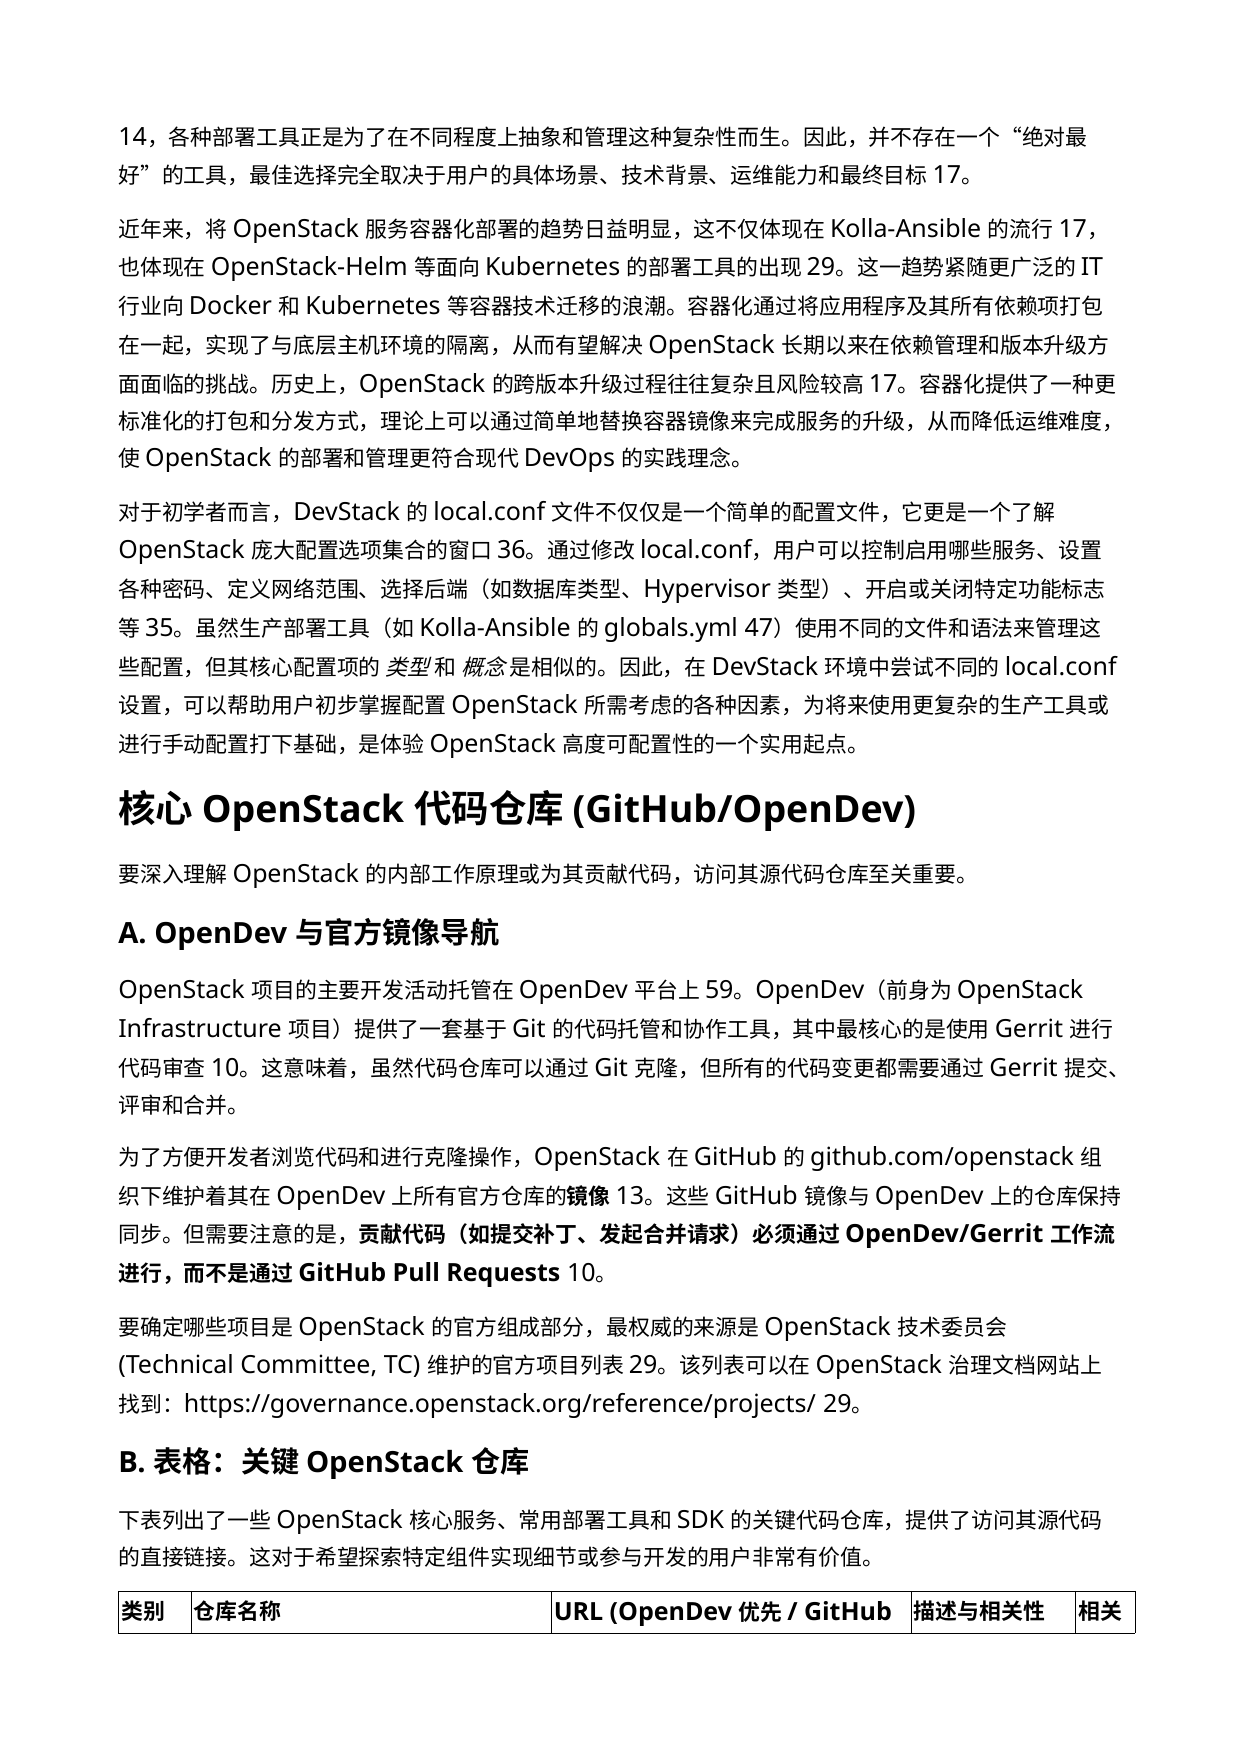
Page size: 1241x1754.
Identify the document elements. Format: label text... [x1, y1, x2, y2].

subtitle 核心 OpenStack 代码仓库 (GitHub/OpenDev) [118, 779, 1122, 834]
table_header URL (OpenDev 优先 / GitHub [552, 1592, 911, 1632]
text 要深入理解 OpenStack 的内部工作原理或为其贡献代码，访问其源代码仓库至关重要。 [118, 856, 1122, 890]
table_header 仓库名称 [192, 1592, 551, 1632]
text 为了方便开发者浏览代码和进行克隆操作，OpenStack 在 GitHub 的 github.com/openstack 组织下维护着其在 OpenDev 上所有官方仓库的镜像 13。这些 GitHub 镜像与 OpenDev 上的仓库保持同步。但需要注意的是，贡献代码（如提交补丁、发起合并请求）必须通过 OpenDev/Gerrit 工作流进行，而不是通过 GitHub Pull Requests 10。 [118, 1138, 1122, 1289]
text 14，各种部署工具正是为了在不同程度上抽象和管理这种复杂性而生。因此，并不存在一个“绝对最好”的工具，最佳选择完全取决于用户的具体场景、技术背景、运维能力和最终目标 17。 [118, 118, 1122, 191]
text 要确定哪些项目是 OpenStack 的官方组成部分，最权威的来源是 OpenStack 技术委员会 (Technical Committee, TC) 维护的官方项目列表 29。该列表可以在 OpenStack 治理文档网站上找到：https://governance.openstack.org/reference/projects/ 29。 [118, 1308, 1122, 1420]
subtitle B. 表格：关键 OpenStack 仓库 [118, 1439, 1122, 1481]
text 近年来，将 OpenStack 服务容器化部署的趋势日益明显，这不仅体现在 Kolla-Ansible 的流行 17，也体现在 OpenStack-Helm 等面向 Kubernetes 的部署工具的出现 29。这一趋势紧随更广泛的 IT 行业向 Docker 和 Kubernetes 等容器技术迁移的浪潮。容器化通过将应用程序及其所有依赖项打包在一起，实现了与底层主机环境的隔离，从而有望解决 OpenStack 长期以来在依赖管理和版本升级方面面临的挑战。历史上，OpenStack 的跨版本升级过程往往复杂且风险较高 17。容器化提供了一种更标准化的打包和分发方式，理论上可以通过简单地替换容器镜像来完成服务的升级，从而降低运维难度，使 OpenStack 的部署和管理更符合现代 DevOps 的实践理念。 [118, 210, 1122, 474]
text 对于初学者而言，DevStack 的 local.conf 文件不仅仅是一个简单的配置文件，它更是一个了解 OpenStack 庞大配置选项集合的窗口 36。通过修改 local.conf，用户可以控制启用哪些服务、设置各种密码、定义网络范围、选择后端（如数据库类型、Hypervisor 类型）、开启或关闭特定功能标志等 35。虽然生产部署工具（如 Kolla-Ansible 的 globals.yml 47）使用不同的文件和语法来管理这些配置，但其核心配置项的 类型 和 概念 是相似的。因此，在 DevStack 环境中尝试不同的 local.conf 设置，可以帮助用户初步掌握配置 OpenStack 所需考虑的各种因素，为将来使用更复杂的生产工具或进行手动配置打下基础，是体验 OpenStack 高度可配置性的一个实用起点。 [118, 493, 1122, 760]
subtitle A. OpenDev 与官方镜像导航 [118, 909, 1122, 952]
text 下表列出了一些 OpenStack 核心服务、常用部署工具和 SDK 的关键代码仓库，提供了访问其源代码的直接链接。这对于希望探索特定组件实现细节或参与开发的用户非常有价值。 [118, 1502, 1122, 1572]
table_header 相关 [1076, 1592, 1135, 1632]
table_header 描述与相关性 [912, 1592, 1075, 1632]
text OpenStack 项目的主要开发活动托管在 OpenDev 平台上 59。OpenDev（前身为 OpenStack Infrastructure 项目）提供了一套基于 Git 的代码托管和协作工具，其中最核心的是使用 Gerrit 进行代码审查 10。这意味着，虽然代码仓库可以通过 Git 克隆，但所有的代码变更都需要通过 Gerrit 提交、评审和合并。 [118, 972, 1122, 1119]
table_header 类别 [119, 1592, 191, 1632]
